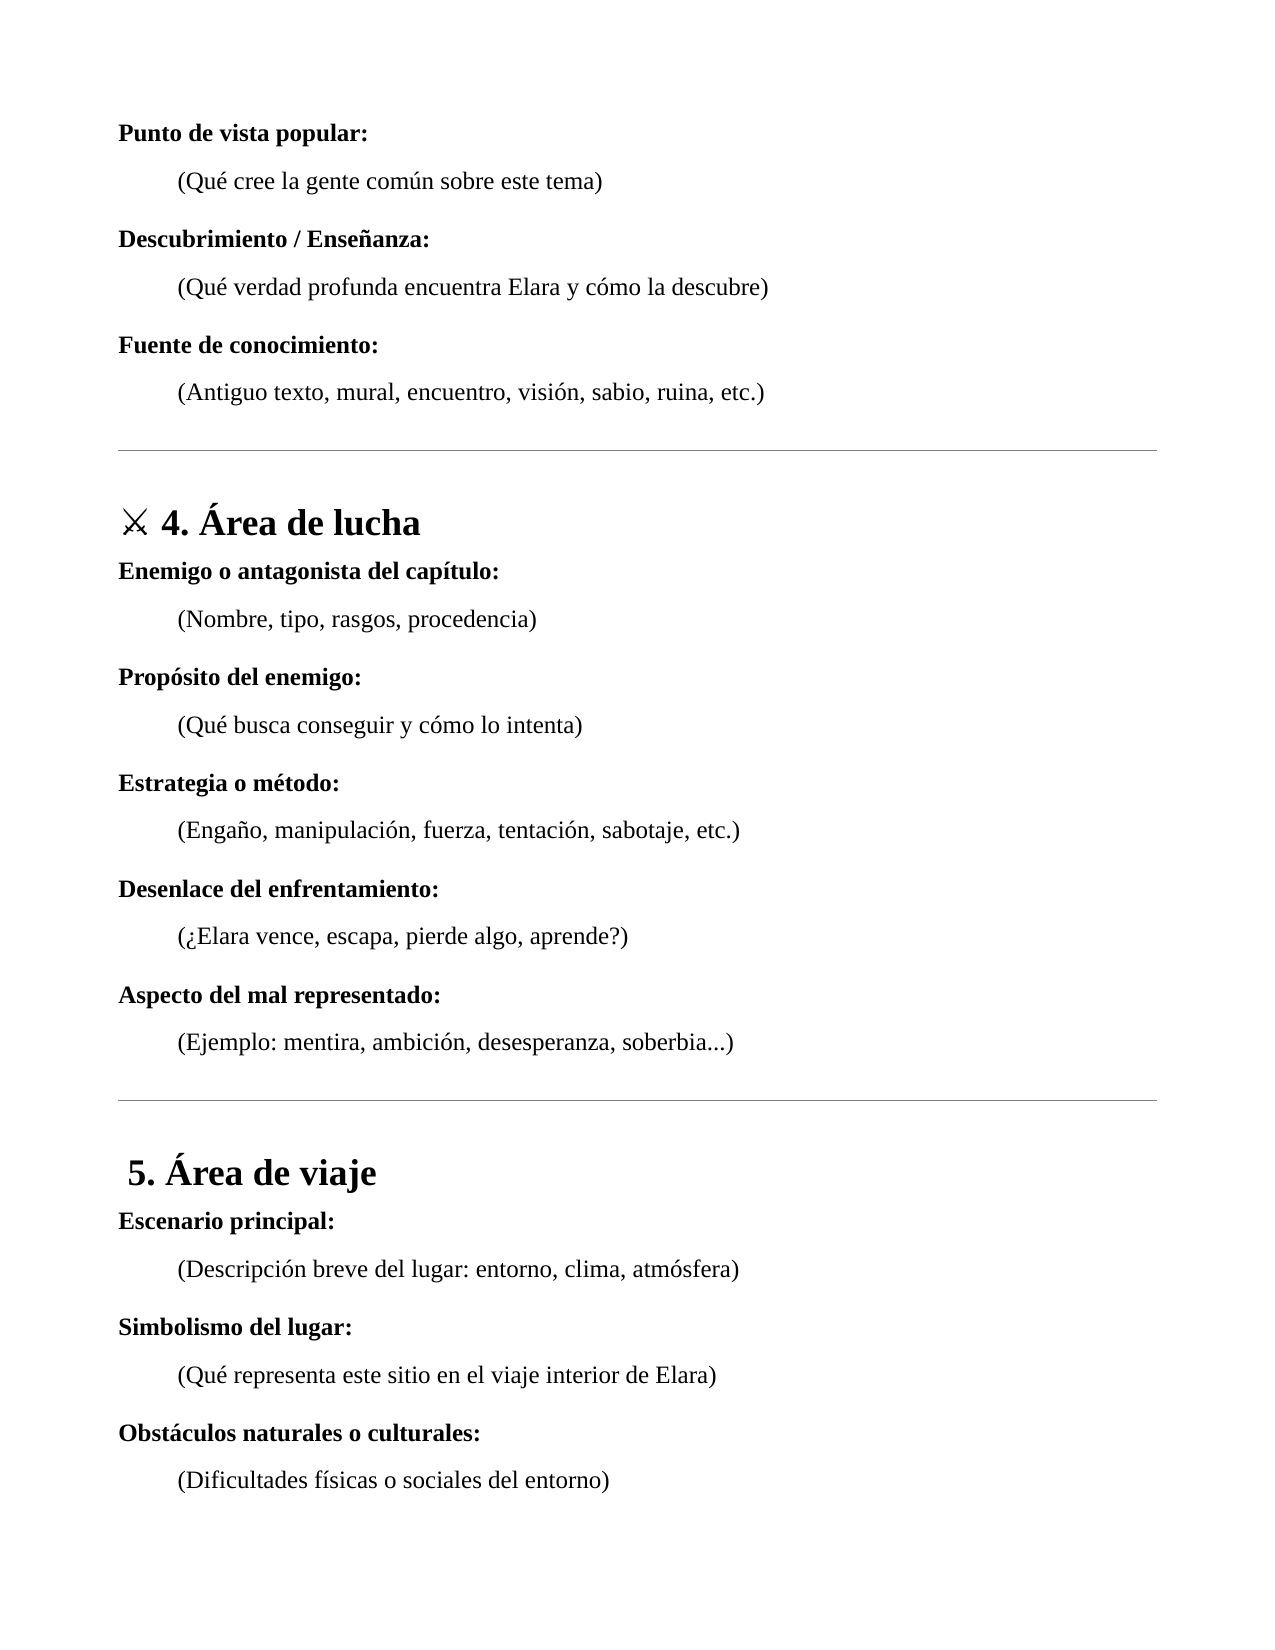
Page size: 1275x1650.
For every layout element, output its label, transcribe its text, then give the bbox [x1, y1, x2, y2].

subtitle 🗺️ 5. Área de viaje [118, 1151, 1157, 1194]
text (Dificultades físicas o sociales del entorno) [177, 1466, 1098, 1494]
text Escenario principal: [118, 1206, 1157, 1235]
text (Descripción breve del lugar: entorno, clima, atmósfera) [177, 1254, 1098, 1283]
text Estrategia o método: [118, 768, 1157, 797]
text Simbolismo del lugar: [118, 1312, 1157, 1341]
text (¿Elara vence, escapa, pierde algo, aprende?) [177, 921, 1098, 950]
text Descubrimiento / Enseñanza: [118, 224, 1157, 253]
text Desenlace del enfrentamiento: [118, 874, 1157, 903]
text Punto de vista popular: [118, 118, 1157, 147]
text (Nombre, tipo, rasgos, procedencia) [177, 604, 1098, 633]
text Obstáculos naturales o culturales: [118, 1418, 1157, 1447]
text Fuente de conocimiento: [118, 330, 1157, 358]
text Enemigo o antagonista del capítulo: [118, 556, 1157, 585]
text Aspecto del mal representado: [118, 980, 1157, 1008]
text Propósito del enemigo: [118, 662, 1157, 691]
text (Engaño, manipulación, fuerza, tentación, sabotaje, etc.) [177, 816, 1098, 844]
text (Antiguo texto, mural, encuentro, visión, sabio, ruina, etc.) [177, 377, 1098, 406]
text (Qué cree la gente común sobre este tema) [177, 166, 1098, 194]
text (Ejemplo: mentira, ambición, desesperanza, soberbia...) [177, 1027, 1098, 1056]
text (Qué busca conseguir y cómo lo intenta) [177, 710, 1098, 738]
subtitle ⚔️ 4. Área de lucha [118, 501, 1157, 544]
text (Qué verdad profunda encuentra Elara y cómo la descubre) [177, 272, 1098, 300]
text (Qué representa este sitio en el viaje interior de Elara) [177, 1360, 1098, 1388]
